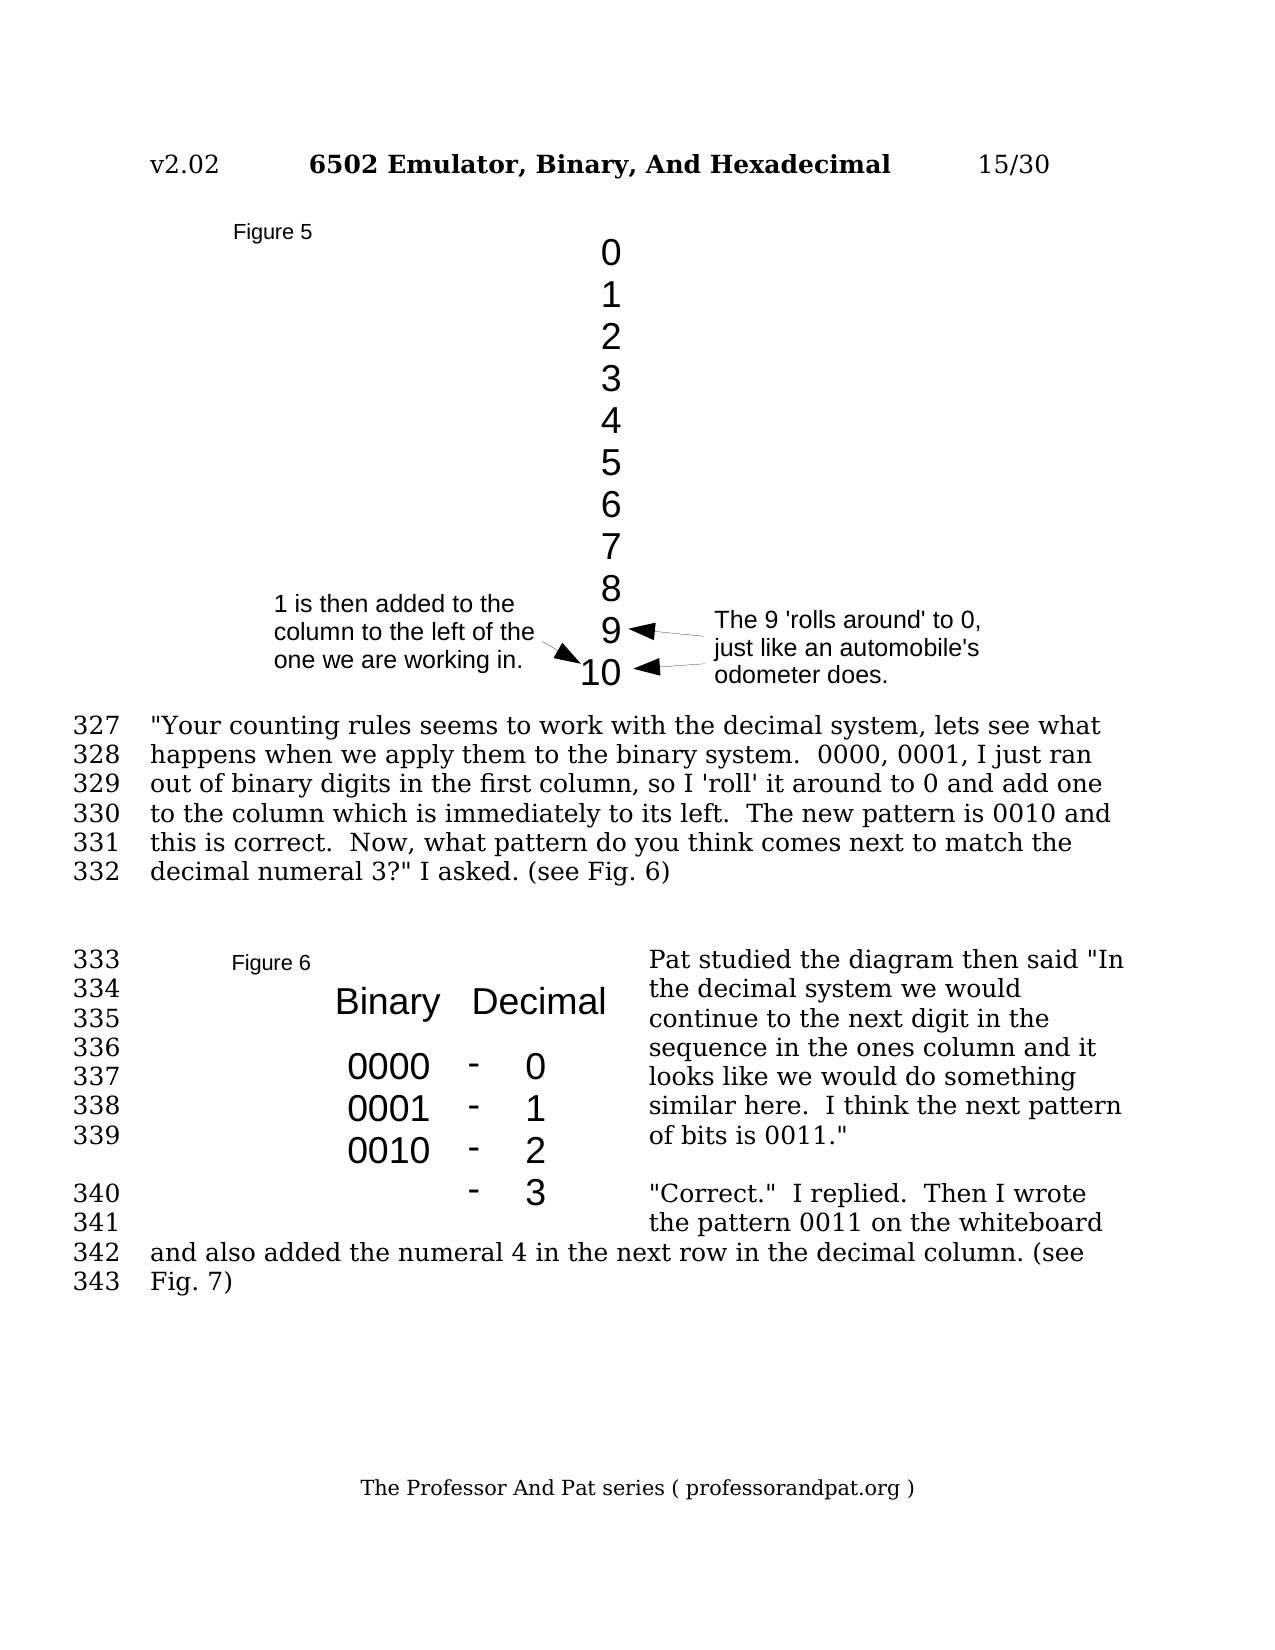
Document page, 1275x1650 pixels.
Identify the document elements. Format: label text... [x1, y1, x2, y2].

text Pat studied the diagram then said "In the decimal system we would continue to the next digit in the sequence in the ones column and it looks like we would do something similar here. I think the next pattern of bits is 0011." [150, 945, 1125, 1150]
text "Your counting rules seems to work with the decimal system, lets see what happens when we apply them to the binary system. 0000, 0001, I just ran out of binary digits in the first column, so I 'roll' it around to 0 and add one to the column which is immediately to its left. The new pattern is 0010 and this is correct. Now, what pattern do you think comes next to match the decimal numeral 3?" I asked. (see Fig. 6) [150, 210, 1125, 887]
text "Correct." I replied. Then I wrote the pattern 0011 on the whiteboard and also added the numeral 4 in the next row in the decimal column. (see Fig. 7) [150, 1179, 1125, 1296]
